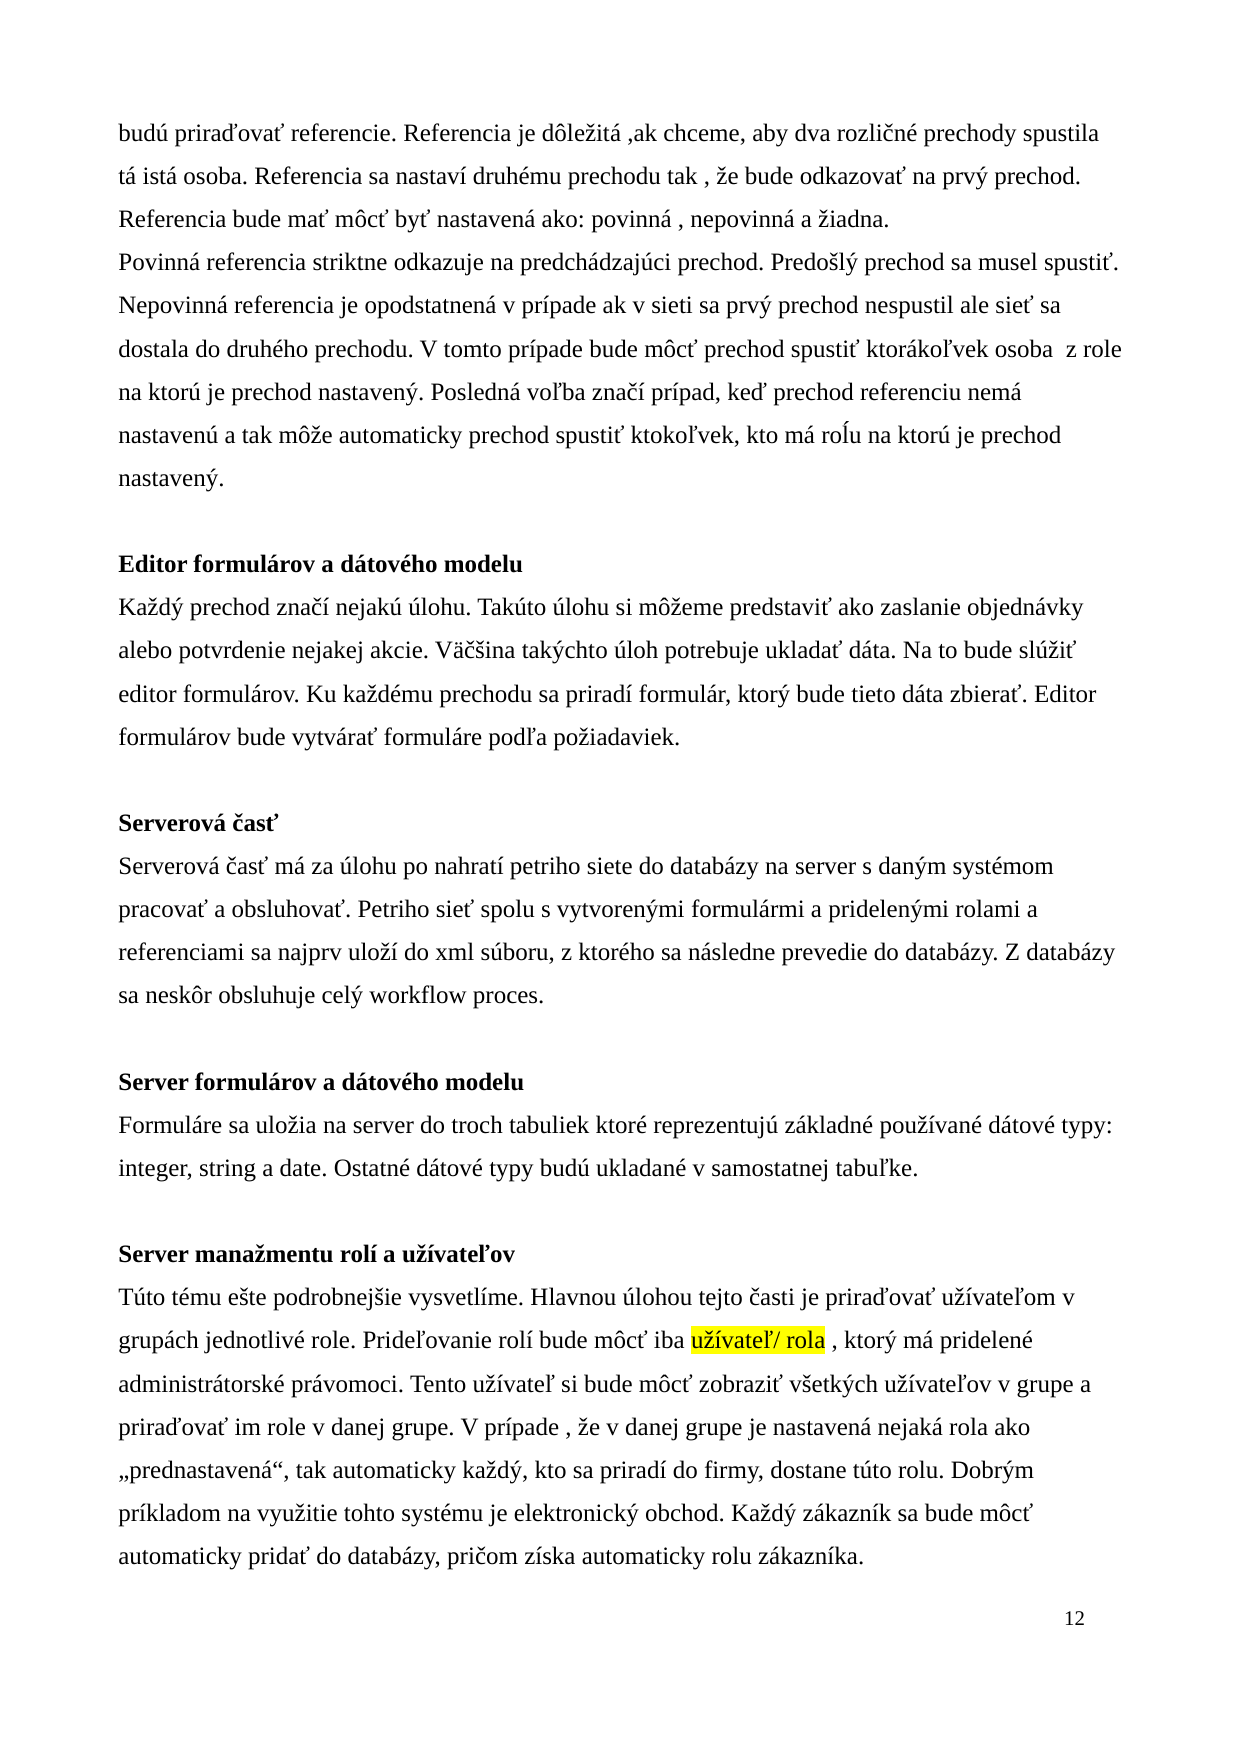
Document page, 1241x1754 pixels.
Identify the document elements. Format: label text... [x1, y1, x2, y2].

text Editor formulárov a dátového modelu [118, 549, 1122, 578]
text Referencia bude mať môcť byť nastavená ako: povinná , nepovinná a žiadna. [118, 204, 1122, 233]
text Server formulárov a dátového modelu [118, 1067, 1122, 1096]
text Povinná referencia striktne odkazuje na predchádzajúci prechod. Predošlý prechod sa musel spustiť. Nepovinná referencia je opodstatnená v prípade ak v sieti sa prvý prechod nespustil ale sieť sa dostala do druhého prechodu. V tomto prípade bude môcť prechod spustiť ktorákoľvek osoba z role na ktorú je prechod nastavený. Posledná voľba značí prípad, keď prechod referenciu nemá nastavenú a tak môže automaticky prechod spustiť ktokoľvek, kto má roĺu na ktorú je prechod nastavený. [118, 247, 1122, 492]
text Formuláre sa uložia na server do troch tabuliek ktoré reprezentujú základné používané dátové typy: integer, string a date. Ostatné dátové typy budú ukladané v samostatnej tabuľke. [118, 1110, 1122, 1182]
text Serverová časť [118, 808, 1122, 837]
text budú priraďovať referencie. Referencia je dôležitá ,ak chceme, aby dva rozličné prechody spustila tá istá osoba. Referencia sa nastaví druhému prechodu tak , že bude odkazovať na prvý prechod. [118, 118, 1122, 190]
text Každý prechod značí nejakú úlohu. Takúto úlohu si môžeme predstaviť ako zaslanie objednávky alebo potvrdenie nejakej akcie. Väčšina takýchto úloh potrebuje ukladať dáta. Na to bude slúžiť editor formulárov. Ku každému prechodu sa priradí formulár, ktorý bude tieto dáta zbierať. Editor formulárov bude vytvárať formuláre podľa požiadaviek. [118, 592, 1122, 751]
text Túto tému ešte podrobnejšie vysvetlíme. Hlavnou úlohou tejto časti je priraďovať užívateľom v grupách jednotlivé role. Prideľovanie rolí bude môcť iba užívateľ/ rola , ktorý má pridelené administrátorské právomoci. Tento užívateľ si bude môcť zobraziť všetkých užívateľov v grupe a priraďovať im role v danej grupe. V prípade , že v danej grupe je nastavená nejaká rola ako „prednastavená“, tak automaticky každý, kto sa priradí do firmy, dostane túto rolu. Dobrým príkladom na využitie tohto systému je elektronický obchod. Každý zákazník sa bude môcť automaticky pridať do databázy, pričom získa automaticky rolu zákazníka. [118, 1282, 1122, 1570]
text Serverová časť má za úlohu po nahratí petriho siete do databázy na server s daným systémom pracovať a obsluhovať. Petriho sieť spolu s vytvorenými formulármi a pridelenými rolami a referenciami sa najprv uloží do xml súboru, z ktorého sa následne prevedie do databázy. Z databázy sa neskôr obsluhuje celý workflow proces. [118, 851, 1122, 1009]
text Server manažmentu rolí a užívateľov [118, 1239, 1122, 1268]
